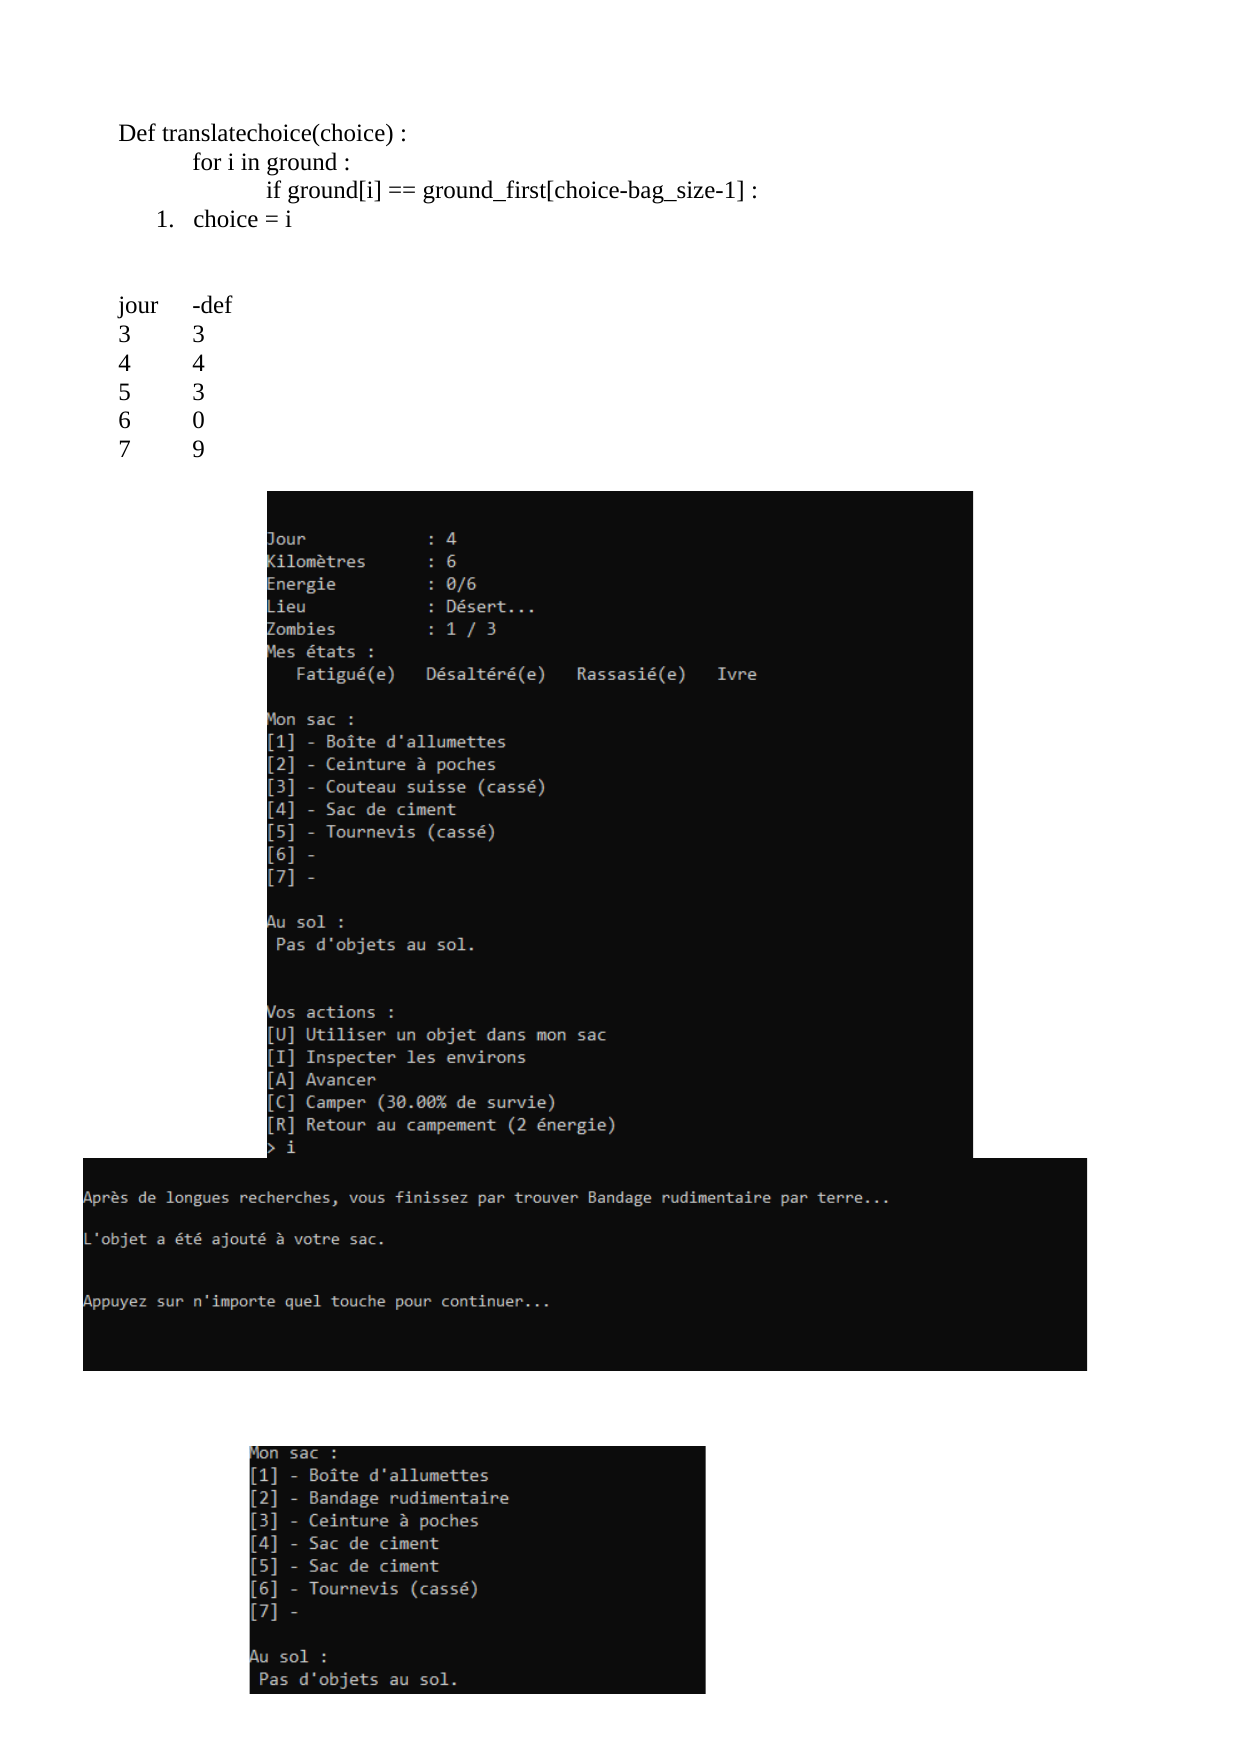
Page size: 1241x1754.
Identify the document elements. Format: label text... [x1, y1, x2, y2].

text 4 4 [118, 348, 1122, 377]
text 3 3 [118, 319, 1122, 348]
text if ground[i] == ground_first[choice-bag_size-1] : [118, 176, 1122, 204]
text 5 3 [118, 377, 1122, 406]
text for i in ground : [118, 147, 1122, 176]
text jour -def [118, 291, 1122, 319]
text Def translatechoice(choice) : [118, 118, 1122, 147]
picture [249, 1446, 706, 1694]
text 6 0 [118, 406, 1122, 434]
text 7 9 [118, 434, 1122, 463]
picture [83, 491, 1088, 1371]
list choice = i [156, 204, 1122, 233]
